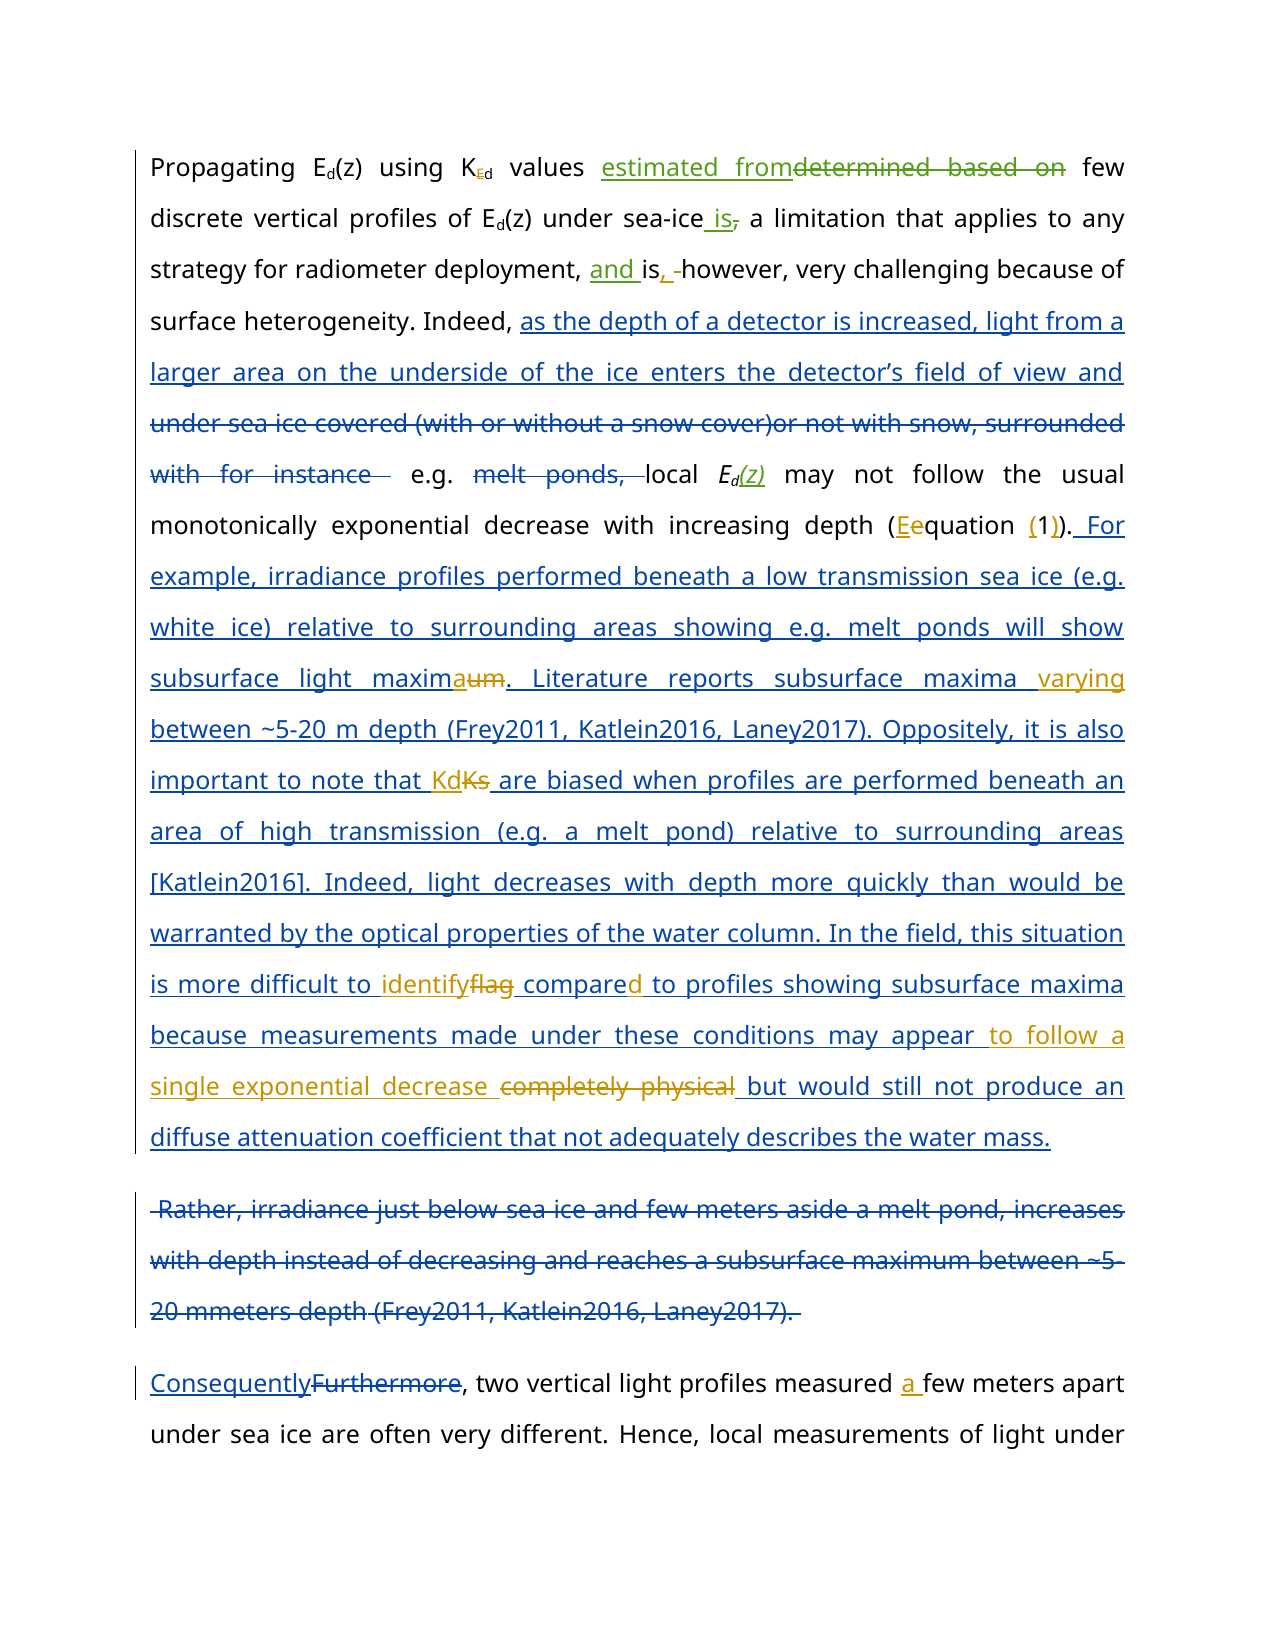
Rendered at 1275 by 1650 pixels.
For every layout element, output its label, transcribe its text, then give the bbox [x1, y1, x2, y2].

text Propagating Ed(z) using Kd values estimated from few discrete vertical profiles of Ed(z) under sea-ice is a limitation that applies to any strategy for radiometer deployment, and is, however, very challenging because of surface heterogeneity. Indeed, as the depth of a detector is increased, light from a larger area on the underside of the ice enters the detector’s field of view and e.g. local Ed(z) may not follow the usual monotonically exponential decrease with increasing depth (Equation (1)). For example, irradiance profiles performed beneath a low transmission sea ice (e.g. white ice) relative to surrounding areas showing e.g. melt ponds will show subsurface light maxima. Literature reports subsurface maxima varying between ~5-20 m depth (Frey2011, Katlein2016, Laney2017). Oppositely, it is also important to note that Kd are biased when profiles are performed beneath an area of high transmission (e.g. a melt pond) relative to surrounding areas [Katlein2016]. Indeed, light decreases with depth more quickly than would be warranted by the optical properties of the water column. In the field, this situation is more difficult to identify compared to profiles showing subsurface maxima because measurements made under these conditions may appear to follow a single exponential decrease but would still not produce an diffuse attenuation coefficient that not adequately describes the water mass. [150, 589, 1125, 740]
text Propagating Ed(z) using Kd values estimated from few discrete vertical profiles of Ed(z) under sea-ice is a limitation that applies to any strategy for radiometer deployment, and is, however, very challenging because of surface heterogeneity. Indeed, as the depth of a detector is increased, light from a larger area on the underside of the ice enters the detector’s field of view and e.g. local Ed(z) may not follow the usual monotonically exponential decrease with increasing depth (Equation (1)). For example, irradiance profiles performed beneath a low transmission sea ice (e.g. white ice) relative to surrounding areas showing e.g. melt ponds will show subsurface light maxima. Literature reports subsurface maxima varying between ~5-20 m depth (Frey2011, Katlein2016, Laney2017). Oppositely, it is also important to note that Kd are biased when profiles are performed beneath an area of high transmission (e.g. a melt pond) relative to surrounding areas [Katlein2016]. Indeed, light decreases with depth more quickly than would be warranted by the optical properties of the water column. In the field, this situation is more difficult to identify compared to profiles showing subsurface maxima because measurements made under these conditions may appear to follow a single exponential decrease but would still not produce an diffuse attenuation coefficient that not adequately describes the water mass. [150, 150, 1125, 424]
text Propagating Ed(z) using Kd values estimated from few discrete vertical profiles of Ed(z) under sea-ice is a limitation that applies to any strategy for radiometer deployment, and is, however, very challenging because of surface heterogeneity. Indeed, as the depth of a detector is increased, light from a larger area on the underside of the ice enters the detector’s field of view and e.g. local Ed(z) may not follow the usual monotonically exponential decrease with increasing depth (Equation (1)). For example, irradiance profiles performed beneath a low transmission sea ice (e.g. white ice) relative to surrounding areas showing e.g. melt ponds will show subsurface light maxima. Literature reports subsurface maxima varying between ~5-20 m depth (Frey2011, Katlein2016, Laney2017). Oppositely, it is also important to note that Kd are biased when profiles are performed beneath an area of high transmission (e.g. a melt pond) relative to surrounding areas [Katlein2016]. Indeed, light decreases with depth more quickly than would be warranted by the optical properties of the water column. In the field, this situation is more difficult to identify compared to profiles showing subsurface maxima because measurements made under these conditions may appear to follow a single exponential decrease but would still not produce an diffuse attenuation coefficient that not adequately describes the water mass. [150, 742, 1125, 893]
text Propagating Ed(z) using Kd values estimated from few discrete vertical profiles of Ed(z) under sea-ice is a limitation that applies to any strategy for radiometer deployment, and is, however, very challenging because of surface heterogeneity. Indeed, as the depth of a detector is increased, light from a larger area on the underside of the ice enters the detector’s field of view and e.g. local Ed(z) may not follow the usual monotonically exponential decrease with increasing depth (Equation (1)). For example, irradiance profiles performed beneath a low transmission sea ice (e.g. white ice) relative to surrounding areas showing e.g. melt ponds will show subsurface light maxima. Literature reports subsurface maxima varying between ~5-20 m depth (Frey2011, Katlein2016, Laney2017). Oppositely, it is also important to note that Kd are biased when profiles are performed beneath an area of high transmission (e.g. a melt pond) relative to surrounding areas [Katlein2016]. Indeed, light decreases with depth more quickly than would be warranted by the optical properties of the water column. In the field, this situation is more difficult to identify compared to profiles showing subsurface maxima because measurements made under these conditions may appear to follow a single exponential decrease but would still not produce an diffuse attenuation coefficient that not adequately describes the water mass. [150, 946, 1125, 1047]
text Propagating Ed(z) using Kd values estimated from few discrete vertical profiles of Ed(z) under sea-ice is a limitation that applies to any strategy for radiometer deployment, and is, however, very challenging because of surface heterogeneity. Indeed, as the depth of a detector is increased, light from a larger area on the underside of the ice enters the detector’s field of view and e.g. local Ed(z) may not follow the usual monotonically exponential decrease with increasing depth (Equation (1)). For example, irradiance profiles performed beneath a low transmission sea ice (e.g. white ice) relative to surrounding areas showing e.g. melt ponds will show subsurface light maxima. Literature reports subsurface maxima varying between ~5-20 m depth (Frey2011, Katlein2016, Laney2017). Oppositely, it is also important to note that Kd are biased when profiles are performed beneath an area of high transmission (e.g. a melt pond) relative to surrounding areas [Katlein2016]. Indeed, light decreases with depth more quickly than would be warranted by the optical properties of the water column. In the field, this situation is more difficult to identify compared to profiles showing subsurface maxima because measurements made under these conditions may appear to follow a single exponential decrease but would still not produce an diffuse attenuation coefficient that not adequately describes the water mass. [150, 1048, 1125, 1154]
text Propagating Ed(z) using Kd values estimated from few discrete vertical profiles of Ed(z) under sea-ice is a limitation that applies to any strategy for radiometer deployment, and is, however, very challenging because of surface heterogeneity. Indeed, as the depth of a detector is increased, light from a larger area on the underside of the ice enters the detector’s field of view and e.g. local Ed(z) may not follow the usual monotonically exponential decrease with increasing depth (Equation (1)). For example, irradiance profiles performed beneath a low transmission sea ice (e.g. white ice) relative to surrounding areas showing e.g. melt ponds will show subsurface light maxima. Literature reports subsurface maxima varying between ~5-20 m depth (Frey2011, Katlein2016, Laney2017). Oppositely, it is also important to note that Kd are biased when profiles are performed beneath an area of high transmission (e.g. a melt pond) relative to surrounding areas [Katlein2016]. Indeed, light decreases with depth more quickly than would be warranted by the optical properties of the water column. In the field, this situation is more difficult to identify compared to profiles showing subsurface maxima because measurements made under these conditions may appear to follow a single exponential decrease but would still not produce an diffuse attenuation coefficient that not adequately describes the water mass. [150, 426, 1125, 587]
text Propagating Ed(z) using Kd values estimated from few discrete vertical profiles of Ed(z) under sea-ice is a limitation that applies to any strategy for radiometer deployment, and is, however, very challenging because of surface heterogeneity. Indeed, as the depth of a detector is increased, light from a larger area on the underside of the ice enters the detector’s field of view and e.g. local Ed(z) may not follow the usual monotonically exponential decrease with increasing depth (Equation (1)). For example, irradiance profiles performed beneath a low transmission sea ice (e.g. white ice) relative to surrounding areas showing e.g. melt ponds will show subsurface light maxima. Literature reports subsurface maxima varying between ~5-20 m depth (Frey2011, Katlein2016, Laney2017). Oppositely, it is also important to note that Kd are biased when profiles are performed beneath an area of high transmission (e.g. a melt pond) relative to surrounding areas [Katlein2016]. Indeed, light decreases with depth more quickly than would be warranted by the optical properties of the water column. In the field, this situation is more difficult to identify compared to profiles showing subsurface maxima because measurements made under these conditions may appear to follow a single exponential decrease but would still not produce an diffuse attenuation coefficient that not adequately describes the water mass. [150, 895, 1125, 944]
text Consequently, two vertical light profiles measured a few meters apart under sea ice are often very different. Hence, local measurements of light under heterogeneous sea ice do not allow an adequate description of the average light field as it would be seen by drifting phytoplankton cells at different depths. This makes estimations of primary production and the interpretation of biogeochemical data challenging in the presence of sea ice. [150, 1366, 1125, 1451]
